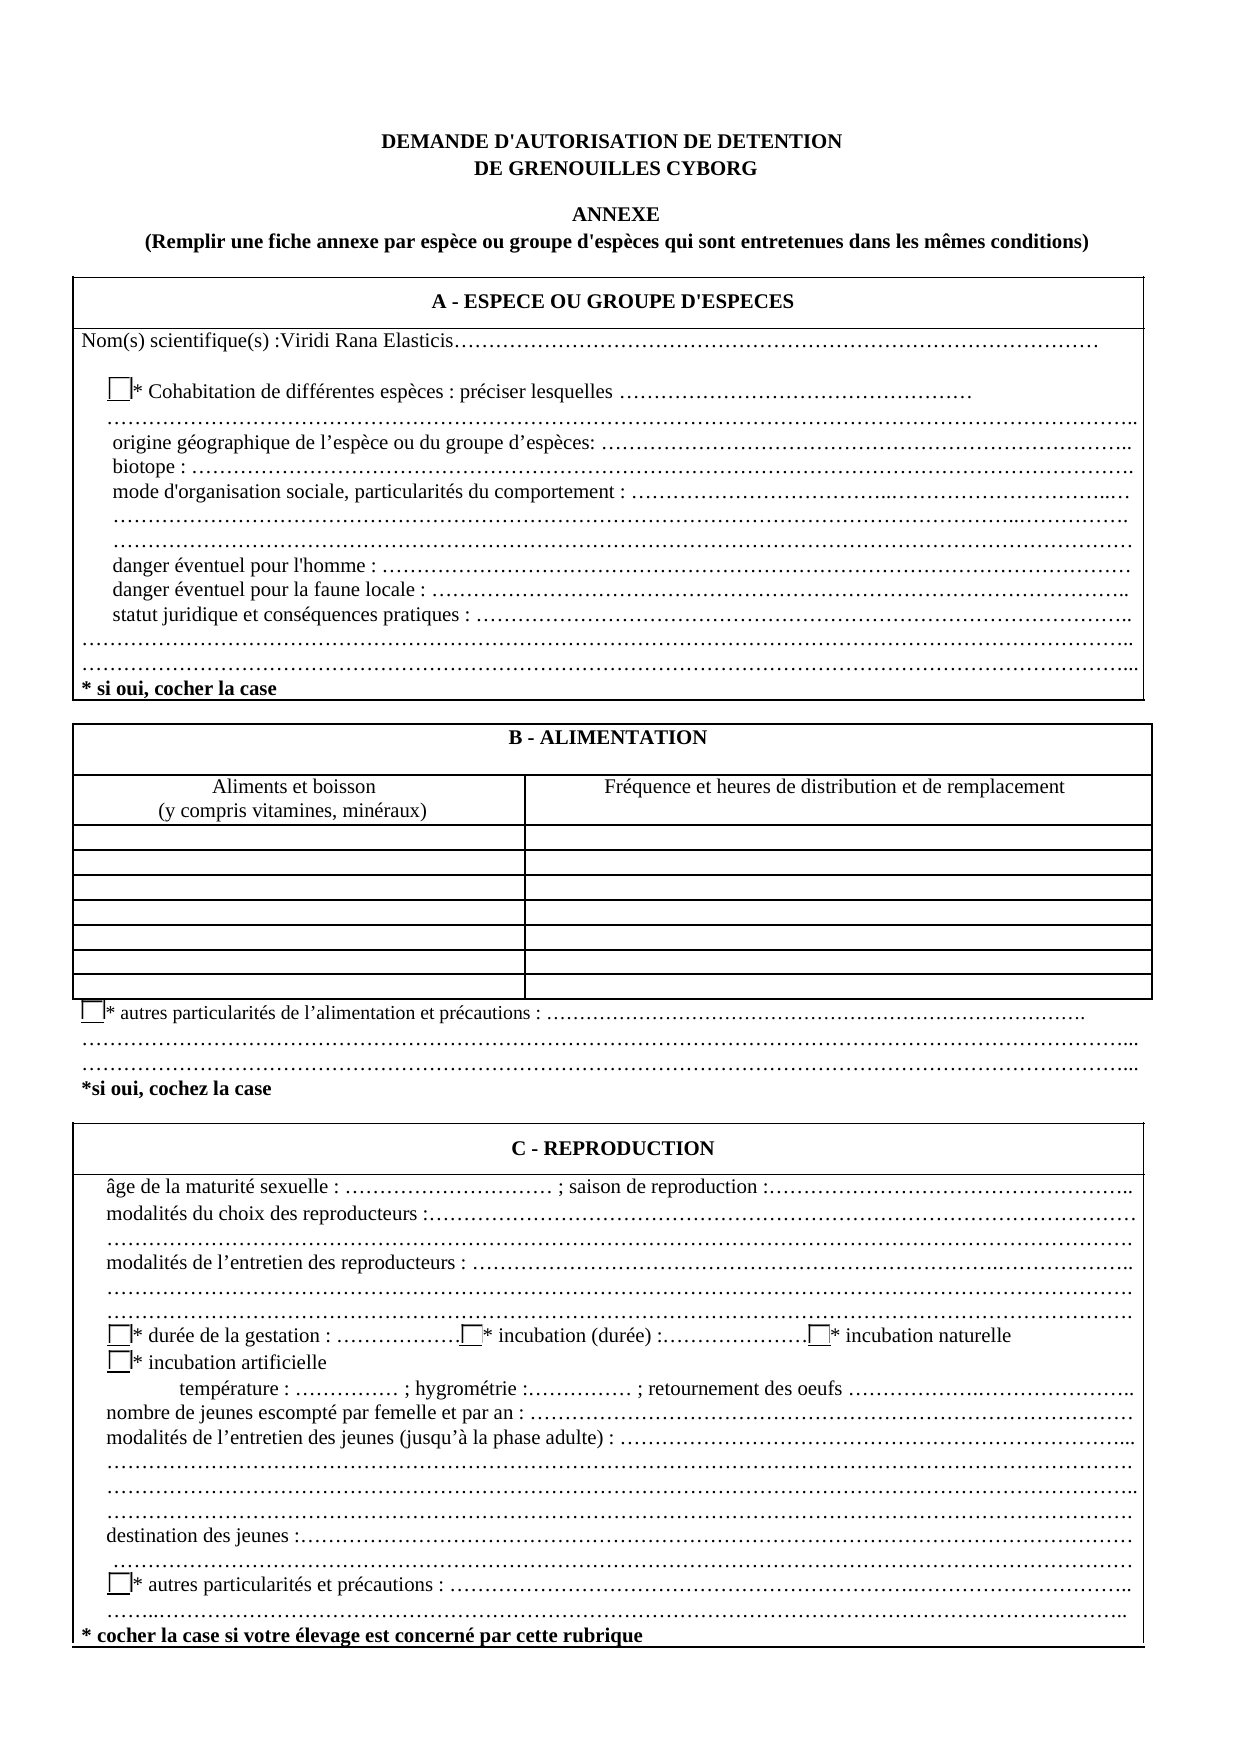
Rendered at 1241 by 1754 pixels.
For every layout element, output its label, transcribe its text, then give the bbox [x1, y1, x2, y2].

table_cell [74, 951, 471, 973]
text DE GRENOUILLES CYBORG [385, 156, 1153, 180]
table_cell Fréquence et heures de distribution et de remplacement [526, 776, 1151, 798]
text ANNEXE [73, 202, 1159, 226]
table_cell [471, 926, 524, 948]
text * autres particularités et précautions : ………………………………………………………….………………………….. [108, 1572, 1143, 1596]
text origine géographique de l’espèce ou du groupe d’espèces: ………………………………………………………………….. [112, 430, 1143, 454]
text biotope : ………………………………………………………………………………………………………………………. [112, 454, 1143, 478]
table_cell [526, 876, 1151, 899]
text danger éventuel pour la faune locale : ……………………………………………………………………………………….. [112, 577, 1143, 601]
table_cell [471, 975, 524, 998]
text destination des jeunes :………………………………………………………………………………………………………… [106, 1523, 1143, 1547]
table_cell [74, 826, 471, 849]
text * autres particularités de l’alimentation et précautions : ………………………………………………………………………. [81, 1000, 1153, 1023]
table_cell [74, 876, 471, 899]
table_cell [526, 975, 1151, 998]
table_cell [526, 901, 1151, 923]
text nombre de jeunes escompté par femelle et par an : …………………………………………………………………………… [106, 1400, 1143, 1424]
text A - ESPECE OU GROUPE D'ESPECES [74, 289, 1143, 313]
text * durée de la gestation : ………………* incubation (durée) :…………………* incubation naturelle [108, 1323, 1143, 1347]
table_cell [471, 798, 524, 824]
text …………………………………………………………………………………………………………………………………. [106, 1449, 1143, 1473]
text ………………………………………………………………………………………………………………………………… [112, 1548, 1143, 1572]
text * si oui, cocher la case [81, 676, 1143, 699]
text danger éventuel pour l'homme : ……………………………………………………………………………………………… [112, 553, 1143, 577]
table_cell Aliments et boisson [74, 776, 471, 798]
table_cell [74, 763, 471, 773]
table_cell (y compris vitamines, minéraux) [74, 798, 471, 824]
text ……………………………………………………………………………………………………………………………………... [81, 1026, 1153, 1050]
text (Remplir une fiche annexe par espèce ou groupe d'espèces qui sont entretenues dans les mêmes conditions) [73, 229, 1161, 253]
table_cell [526, 798, 1151, 824]
text * incubation artificielle [108, 1349, 1143, 1374]
text ………………………………………………………………………………………………………………………………… [112, 528, 1143, 552]
table_cell [74, 926, 471, 948]
text ……………………………………………………………………………………………………………………………………... [81, 1051, 1153, 1074]
table_cell [525, 763, 1151, 773]
table_cell [526, 826, 1151, 849]
text …………………………………………………………………………………………………………………………………. [106, 1275, 1143, 1299]
table_cell [526, 951, 1151, 973]
table_cell [74, 851, 471, 874]
picture [108, 1572, 133, 1592]
table_header B - ALIMENTATION [471, 725, 1151, 763]
table_cell [74, 975, 471, 998]
text ………………………………………………………………………………………………………………………………….. [106, 405, 1143, 429]
text …………………………………………………………………………………………………………………………………. [106, 1299, 1143, 1323]
text ………………………………………………………………………………………………………………………………….. [106, 1474, 1143, 1498]
table_cell [471, 951, 524, 973]
table_cell [471, 901, 524, 923]
table_header [74, 725, 471, 763]
text C - REPRODUCTION [74, 1136, 1143, 1160]
text statut juridique et conséquences pratiques : ………………………………………………………………………………….. [112, 602, 1143, 626]
text *si oui, cochez la case [81, 1075, 1153, 1099]
table_cell [471, 763, 525, 773]
text * Cohabitation de différentes espèces : préciser lesquelles …………………………………………… [108, 377, 1143, 403]
text mode d'organisation sociale, particularités du comportement : ………………………………..…………………………..… [112, 479, 1143, 503]
picture [108, 1350, 133, 1369]
text température : …………… ; hygrométrie :…………… ; retournement des oeufs ……………….………………….. [179, 1376, 1143, 1400]
table_cell [471, 851, 524, 874]
picture [461, 1324, 483, 1343]
table_cell [471, 826, 524, 849]
text modalités du choix des reproducteurs :………………………………………………………………………………………… [106, 1201, 1143, 1225]
picture [108, 1324, 133, 1343]
text Nom(s) scientifique(s) :Viridi Rana Elasticis………………………………………………………………………………… [81, 329, 1143, 352]
picture [108, 377, 133, 399]
text ……………………………………………………………………………………………………………………………………... [81, 651, 1143, 675]
picture [808, 1324, 830, 1343]
text modalités de l’entretien des reproducteurs : ………………………………………………………………….……………….. [106, 1250, 1143, 1274]
text …………………………………………………………………………………………………………………………………. [106, 1226, 1143, 1250]
text …………………………………………………………………………………………………………………..……………. [112, 503, 1143, 527]
text …………………………………………………………………………………………………………………………………….. [81, 626, 1143, 650]
text …………………………………………………………………………………………………………………………………. [106, 1499, 1143, 1523]
table_cell [471, 876, 524, 899]
table_cell [74, 901, 471, 923]
table_cell [526, 851, 1151, 874]
text * cocher la case si votre élevage est concerné par cette rubrique [81, 1623, 1153, 1647]
table_cell [526, 926, 1151, 948]
text DEMANDE D'AUTORISATION DE DETENTION [381, 129, 1153, 153]
text âge de la maturité sexuelle : ………………………… ; saison de reproduction :…………………………………………….. [106, 1175, 1143, 1198]
text modalités de l’entretien des jeunes (jusqu’à la phase adulte) : ………………………………………………………………... [106, 1425, 1143, 1449]
picture [81, 1000, 106, 1019]
table_cell [471, 776, 524, 798]
text ……..………………………………………………………………………………………………………………………….. [106, 1598, 1143, 1622]
